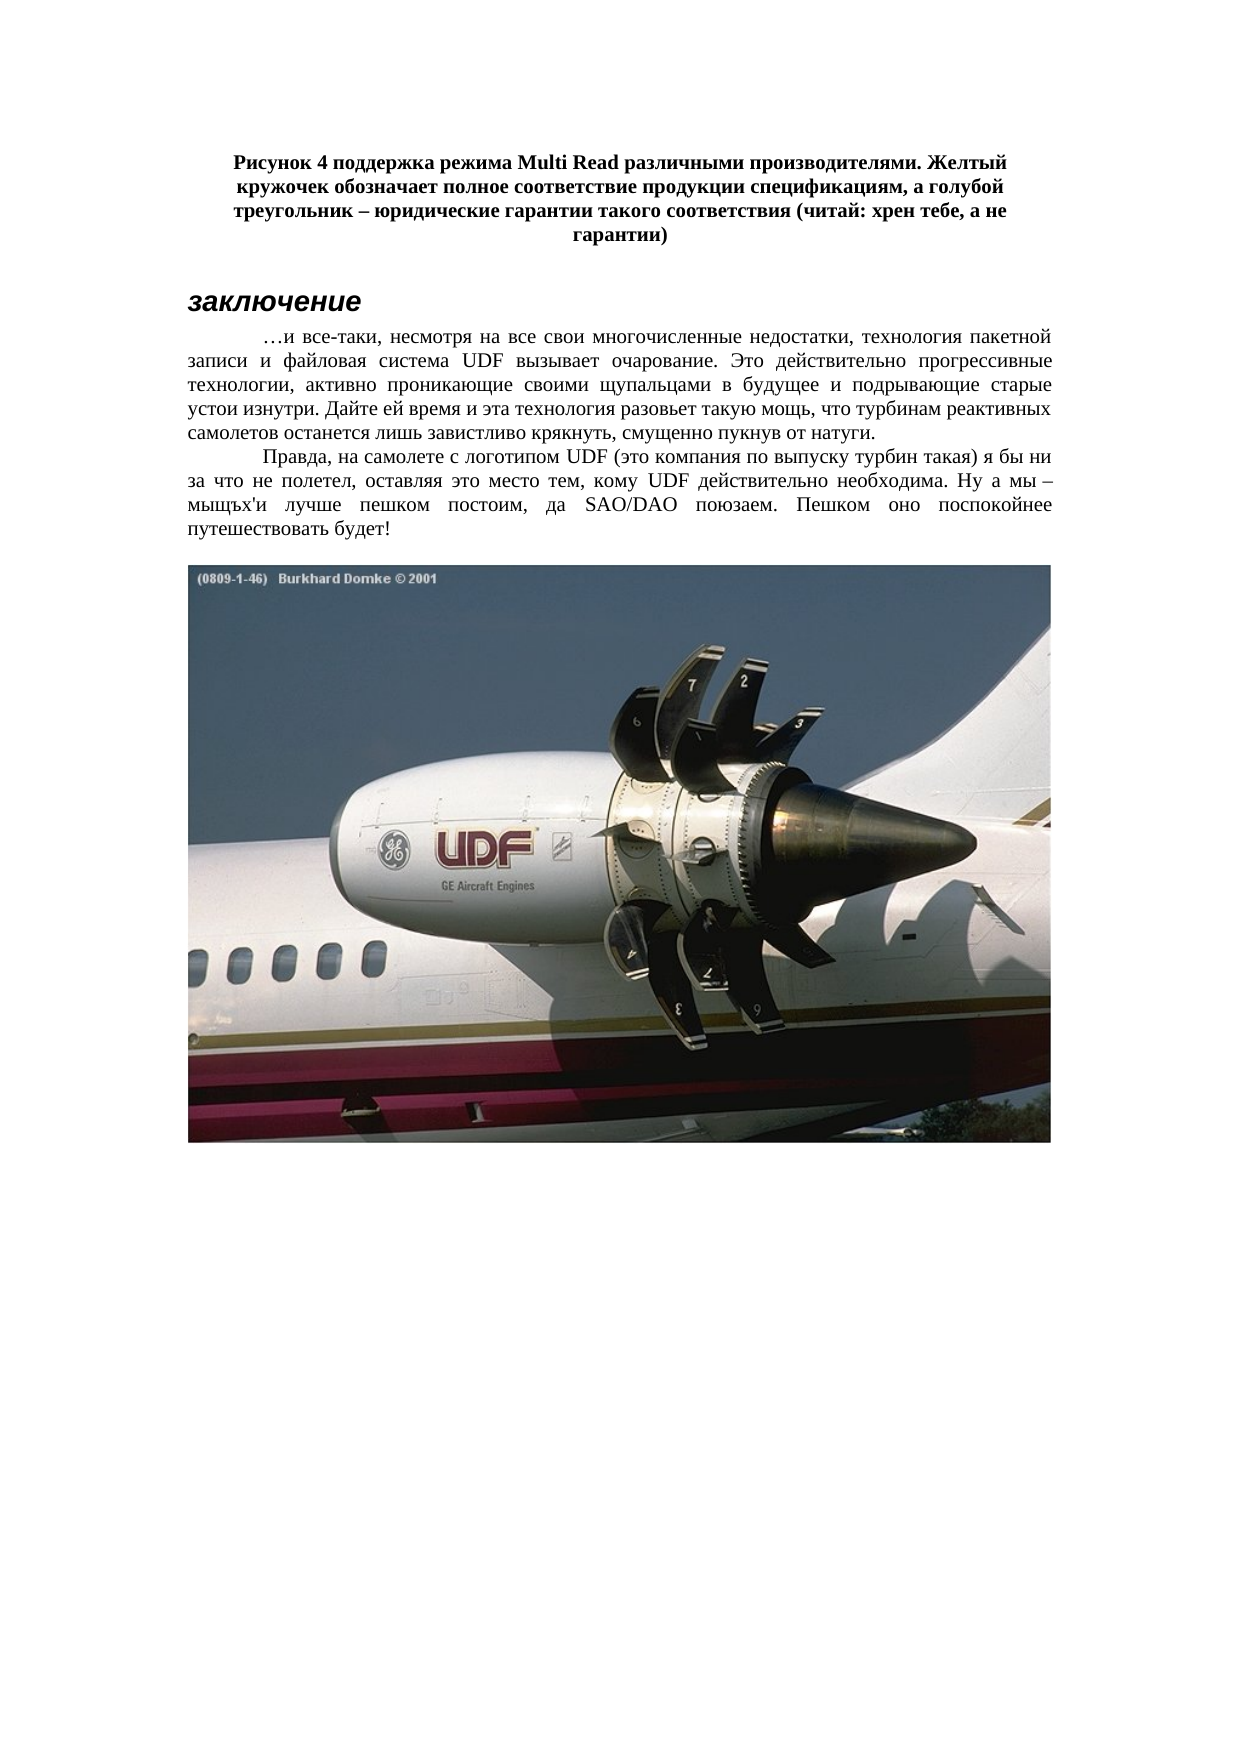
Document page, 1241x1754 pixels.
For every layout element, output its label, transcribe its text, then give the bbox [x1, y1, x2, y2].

text Рисунок 4 поддержка режима Multi Read различными производителями. Желтый кружочек обозначает полное соответствие продукции спецификациям, а голубой треугольник – юридические гарантии такого соответствия (читай: хрен тебе, а не гарантии) [187, 150, 1053, 246]
text Правда, на самолете с логотипом UDF (это компания по выпуску турбин такая) я бы ни за что не полетел, оставляя это место тем, кому UDF действительно необходима. Ну а мы – мыщъх'и лучше пешком постоим, да SAO/DAO поюзаем. Пешком оно поспокойнее путешествовать будет! [187, 444, 1053, 540]
picture [187, 564, 1052, 1144]
subtitle заключение [187, 284, 1053, 317]
text …и все-таки, несмотря на все свои многочисленные недостатки, технология пакетной записи и файловая система UDF вызывает очарование. Это действительно прогрессивные технологии, активно проникающие своими щупальцами в будущее и подрывающие старые устои изнутри. Дайте ей время и эта технология разовьет такую мощь, что турбинам реактивных самолетов останется лишь завистливо крякнуть, смущенно пукнув от натуги. [187, 323, 1053, 444]
